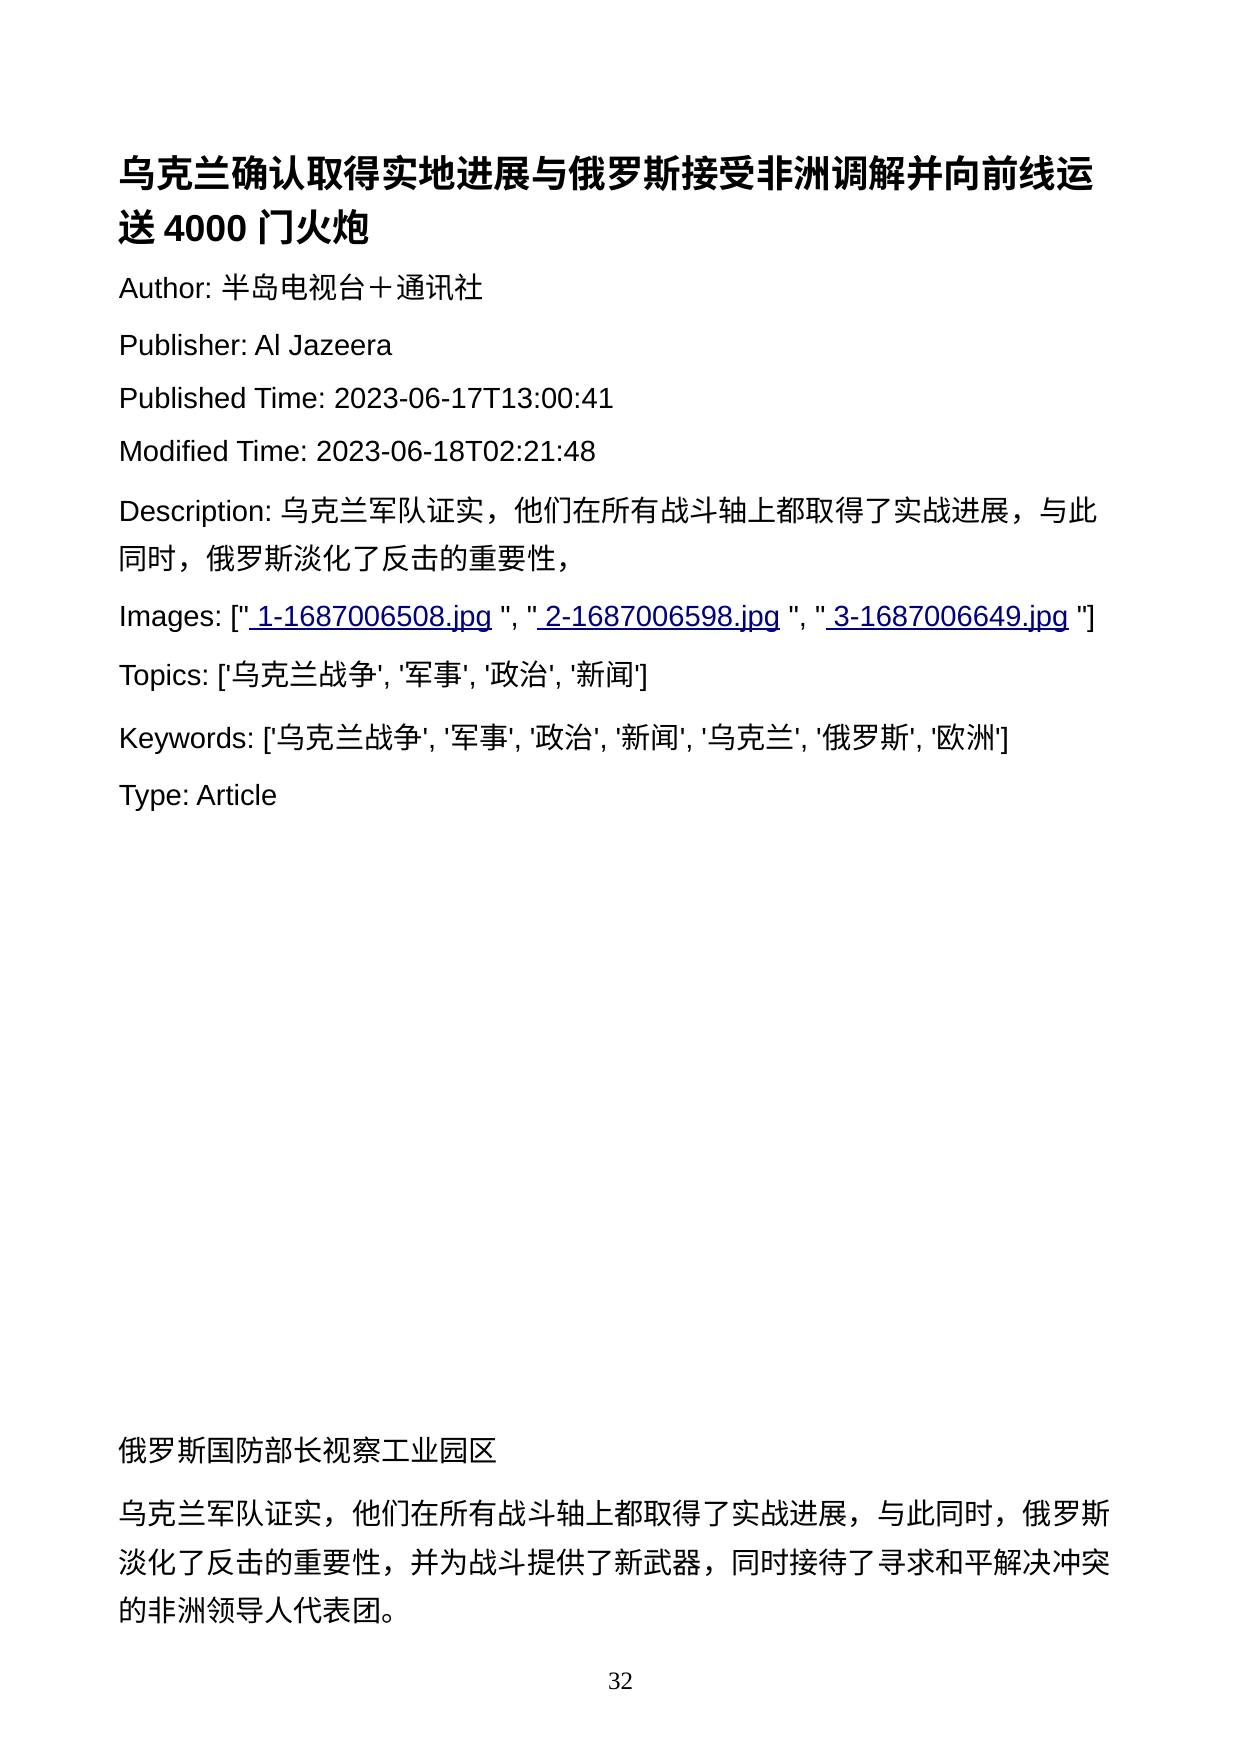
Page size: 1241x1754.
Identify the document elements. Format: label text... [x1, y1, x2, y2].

text 俄罗斯国防部长视察工业园区 [118, 831, 1122, 1470]
text Type: Article [118, 778, 1122, 812]
text Published Time: 2023-06-17T13:00:41 [118, 381, 1122, 414]
text 乌克兰军队证实，他们在所有战斗轴上都取得了实战进展，与此同时，俄罗斯淡化了反击的重要性，并为战斗提供了新武器，同时接待了寻求和平解决冲突的非洲领导人代表团。 [118, 1491, 1122, 1630]
text Topics: ['乌克兰战争', '军事', '政治', '新闻'] [118, 652, 1122, 694]
text Keywords: ['乌克兰战争', '军事', '政治', '新闻', '乌克兰', '俄罗斯', '欧洲'] [118, 715, 1122, 757]
text Author: 半岛电视台＋通讯社 [118, 264, 1122, 307]
text Description: 乌克兰军队证实，他们在所有战斗轴上都取得了实战进展，与此同时，俄罗斯淡化了反击的重要性， [118, 487, 1122, 578]
text Publisher: Al Jazeera [118, 328, 1122, 361]
text Modified Time: 2023-06-18T02:21:48 [118, 434, 1122, 467]
subtitle 乌克兰确认取得实地进展与俄罗斯接受非洲调解并向前线运送4000 门火炮 [118, 143, 1122, 252]
text Images: [" 1-1687006508.jpg ", " 2-1687006598.jpg ", " 3-1687006649.jpg "] [118, 599, 1122, 632]
